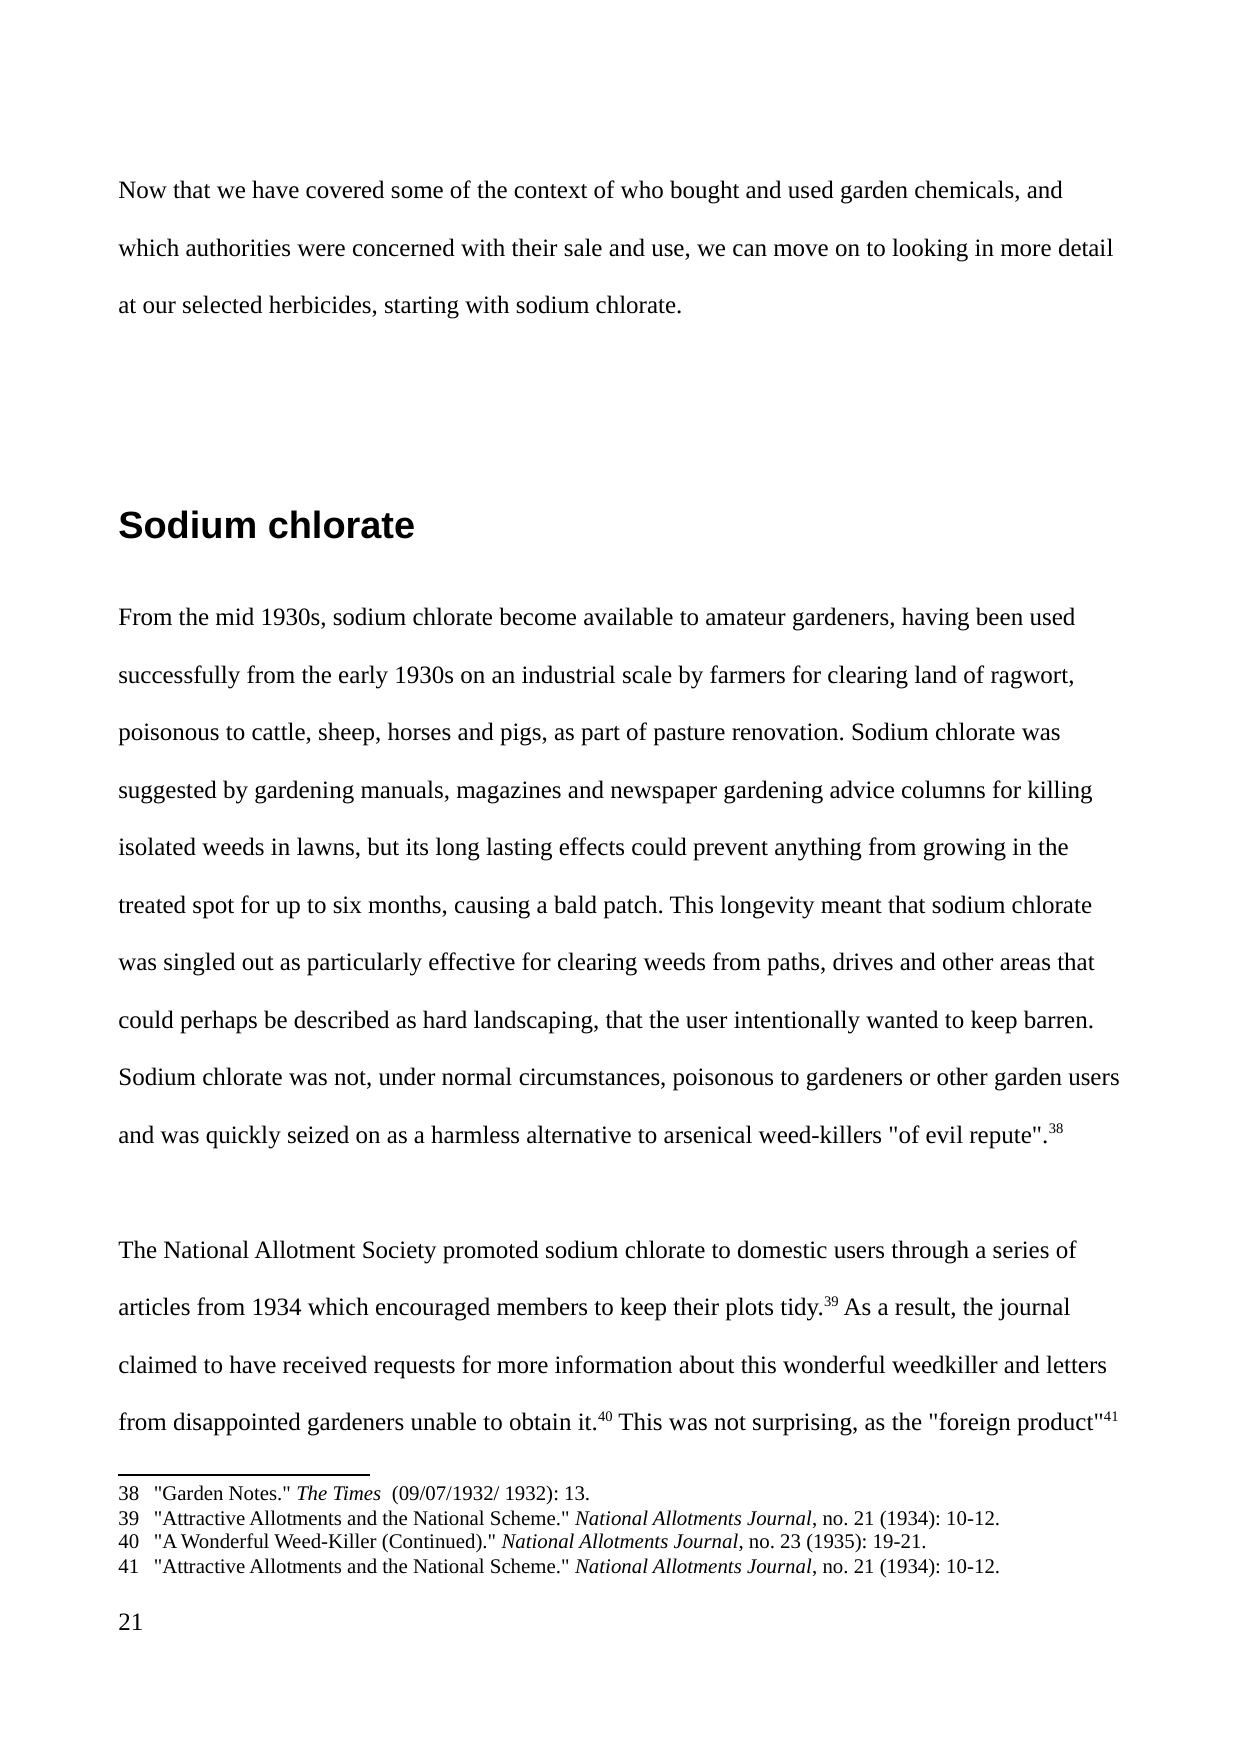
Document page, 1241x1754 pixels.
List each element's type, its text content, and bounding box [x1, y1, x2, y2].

text "Attractive Allotments and the National Scheme." National Allotments Journal, no. 21 (1934): 10-12. [118, 1505, 1122, 1529]
text "Garden Notes." The Times (09/07/1932/ 1932): 13. [118, 1481, 1122, 1505]
subtitle Sodium chlorate [118, 503, 1122, 546]
text The National Allotment Society promoted sodium chlorate to domestic users through a series of articles from 1934 which encouraged members to keep their plots tidy. As a result, the journal claimed to have received requests for more information about this wonderful weedkiller and letters from disappointed gardeners unable to obtain it. This was not surprising, as the "foreign product" was only imported to Britain. A likely importer was Albright & Wilson's Oldbury Electro-Chemical Company. They had dominated global sodium chlorate production from their plant at Niagara Falls since 1902, making use of the hydro power available there to run electric furnaces. [118, 1235, 1122, 1436]
text Now that we have covered some of the context of who bought and used garden chemicals, and which authorities were concerned with their sale and use, we can move on to looking in more detail at our selected herbicides, starting with sodium chlorate. [118, 176, 1122, 319]
text "Attractive Allotments and the National Scheme." National Allotments Journal, no. 21 (1934): 10-12. [118, 1553, 1122, 1578]
text "A Wonderful Weed-Killer (Continued)." National Allotments Journal, no. 23 (1935): 19-21. [118, 1529, 1122, 1553]
text From the mid 1930s, sodium chlorate become available to amateur gardeners, having been used successfully from the early 1930s on an industrial scale by farmers for clearing land of ragwort, poisonous to cattle, sheep, horses and pigs, as part of pasture renovation. Sodium chlorate was suggested by gardening manuals, magazines and newspaper gardening advice columns for killing isolated weeds in lawns, but its long lasting effects could prevent anything from growing in the treated spot for up to six months, causing a bald patch. This longevity meant that sodium chlorate was singled out as particularly effective for clearing weeds from paths, drives and other areas that could perhaps be described as hard landscaping, that the user intentionally wanted to keep barren. Sodium chlorate was not, under normal circumstances, poisonous to gardeners or other garden users and was quickly seized on as a harmless alternative to arsenical weed-killers "of evil repute". [118, 602, 1122, 1149]
